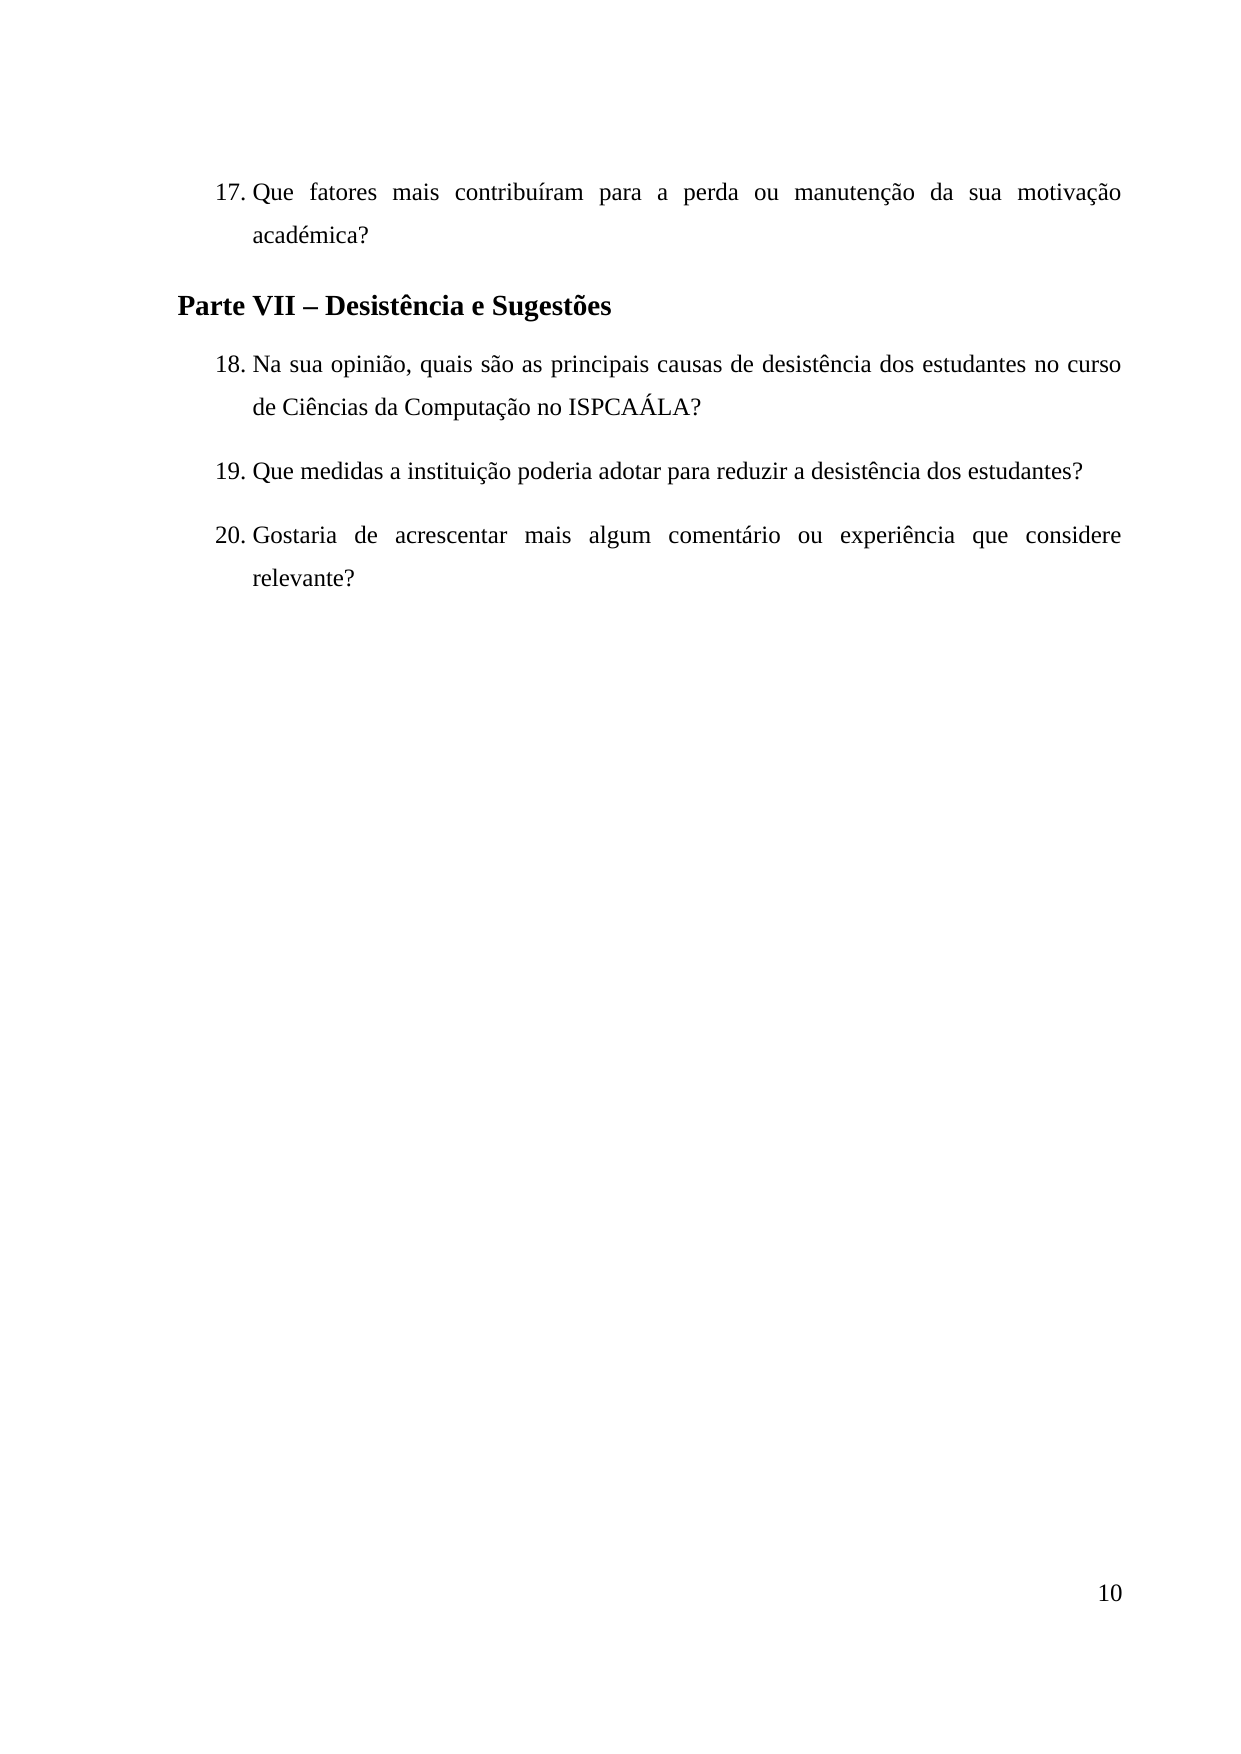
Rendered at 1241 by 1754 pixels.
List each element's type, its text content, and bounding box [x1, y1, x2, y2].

list Gostaria de acrescentar mais algum comentário ou experiência que considere relevante? [215, 520, 1122, 592]
list Que fatores mais contribuíram para a perda ou manutenção da sua motivação académica? [215, 177, 1122, 249]
list Na sua opinião, quais são as principais causas de desistência dos estudantes no curso de Ciências da Computação no ISPCAÁLA? [215, 349, 1122, 421]
list Que medidas a instituição poderia adotar para reduzir a desistência dos estudantes? [215, 456, 1122, 485]
subtitle Parte VII – Desistência e Sugestões [177, 288, 1122, 322]
